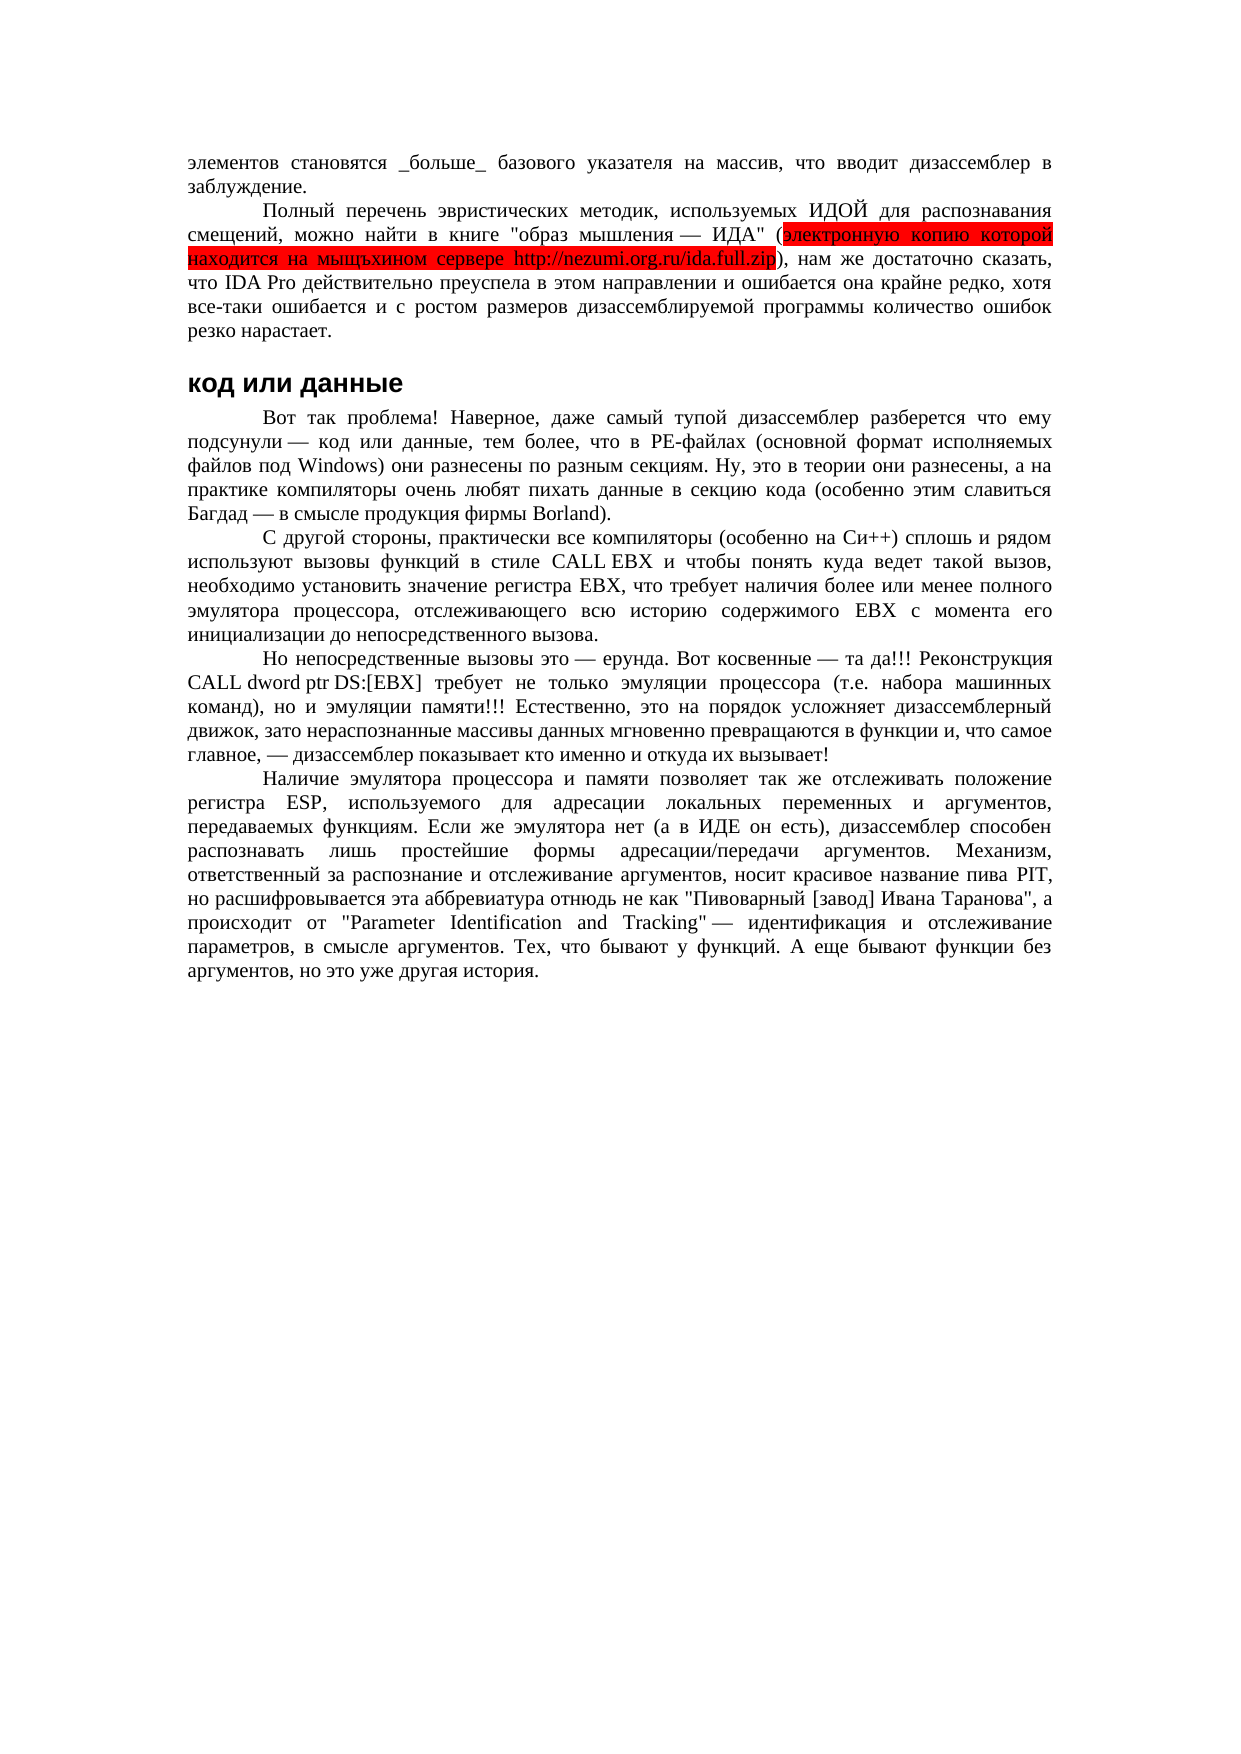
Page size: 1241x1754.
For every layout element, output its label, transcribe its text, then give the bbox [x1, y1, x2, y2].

subtitle код или данные [187, 367, 1053, 399]
text Но непосредственные вызовы это — ерунда. Вот косвенные — та да!!! Реконструкция CALL dword ptr DS:[EBX] требует не только эмуляции процессора (т.е. набора машинных команд), но и эмуляции памяти!!! Естественно, это на порядок усложняет дизассемблерный движок, зато нераспознанные массивы данных мгновенно превращаются в функции и, что самое главное, — дизассемблер показывает кто именно и откуда их вызывает! [187, 646, 1053, 766]
text Вот так проблема! Наверное, даже самый тупой дизассемблер разберется что ему подсунули — код или данные, тем более, что в PE-файлах (основной формат исполняемых файлов под Windows) они разнесены по разным секциям. Ну, это в теории они разнесены, а на практике компиляторы очень любят пихать данные в секцию кода (особенно этим славиться Багдад — в смысле продукция фирмы Borland). [187, 405, 1053, 525]
text Наличие эмулятора процессора и памяти позволяет так же отслеживать положение регистра ESP, используемого для адресации локальных переменных и аргументов, передаваемых функциям. Если же эмулятора нет (а в ИДЕ он есть), дизассемблер способен распознавать лишь простейшие формы адресации/передачи аргументов. Механизм, ответственный за распознание и отслеживание аргументов, носит красивое название пива PIT, но расшифровывается эта аббревиатура отнюдь не как "Пивоварный [завод] Ивана Таранова", а происходит от "Parameter Identification and Tracking" — идентификация и отслеживание параметров, в смысле аргументов. Тех, что бывают у функций. А еще бывают функции без аргументов, но это уже другая история. [187, 766, 1053, 982]
text Полный перечень эвристических методик, используемых ИДОЙ для распознавания смещений, можно найти в книге "образ мышления — ИДА" (электронную копию которой находится на мыщъхином сервере http://nezumi.org.ru/ida.full.zip), нам же достаточно сказать, что IDA Pro действительно преуспела в этом направлении и ошибается она крайне редко, хотя все-таки ошибается и с ростом размеров дизассемблируемой программы количество ошибок резко нарастает. [187, 198, 1053, 342]
text С другой стороны, практически все компиляторы (особенно на Си++) сплошь и рядом используют вызовы функций в стиле CALL EBX и чтобы понять куда ведет такой вызов, необходимо установить значение регистра EBX, что требует наличия более или менее полного эмулятора процессора, отслеживающего всю историю содержимого EBX с момента его инициализации до непосредственного вызова. [187, 525, 1053, 646]
text элементов становятся _больше_ базового указателя на массив, что вводит дизассемблер в заблуждение. [187, 150, 1053, 198]
